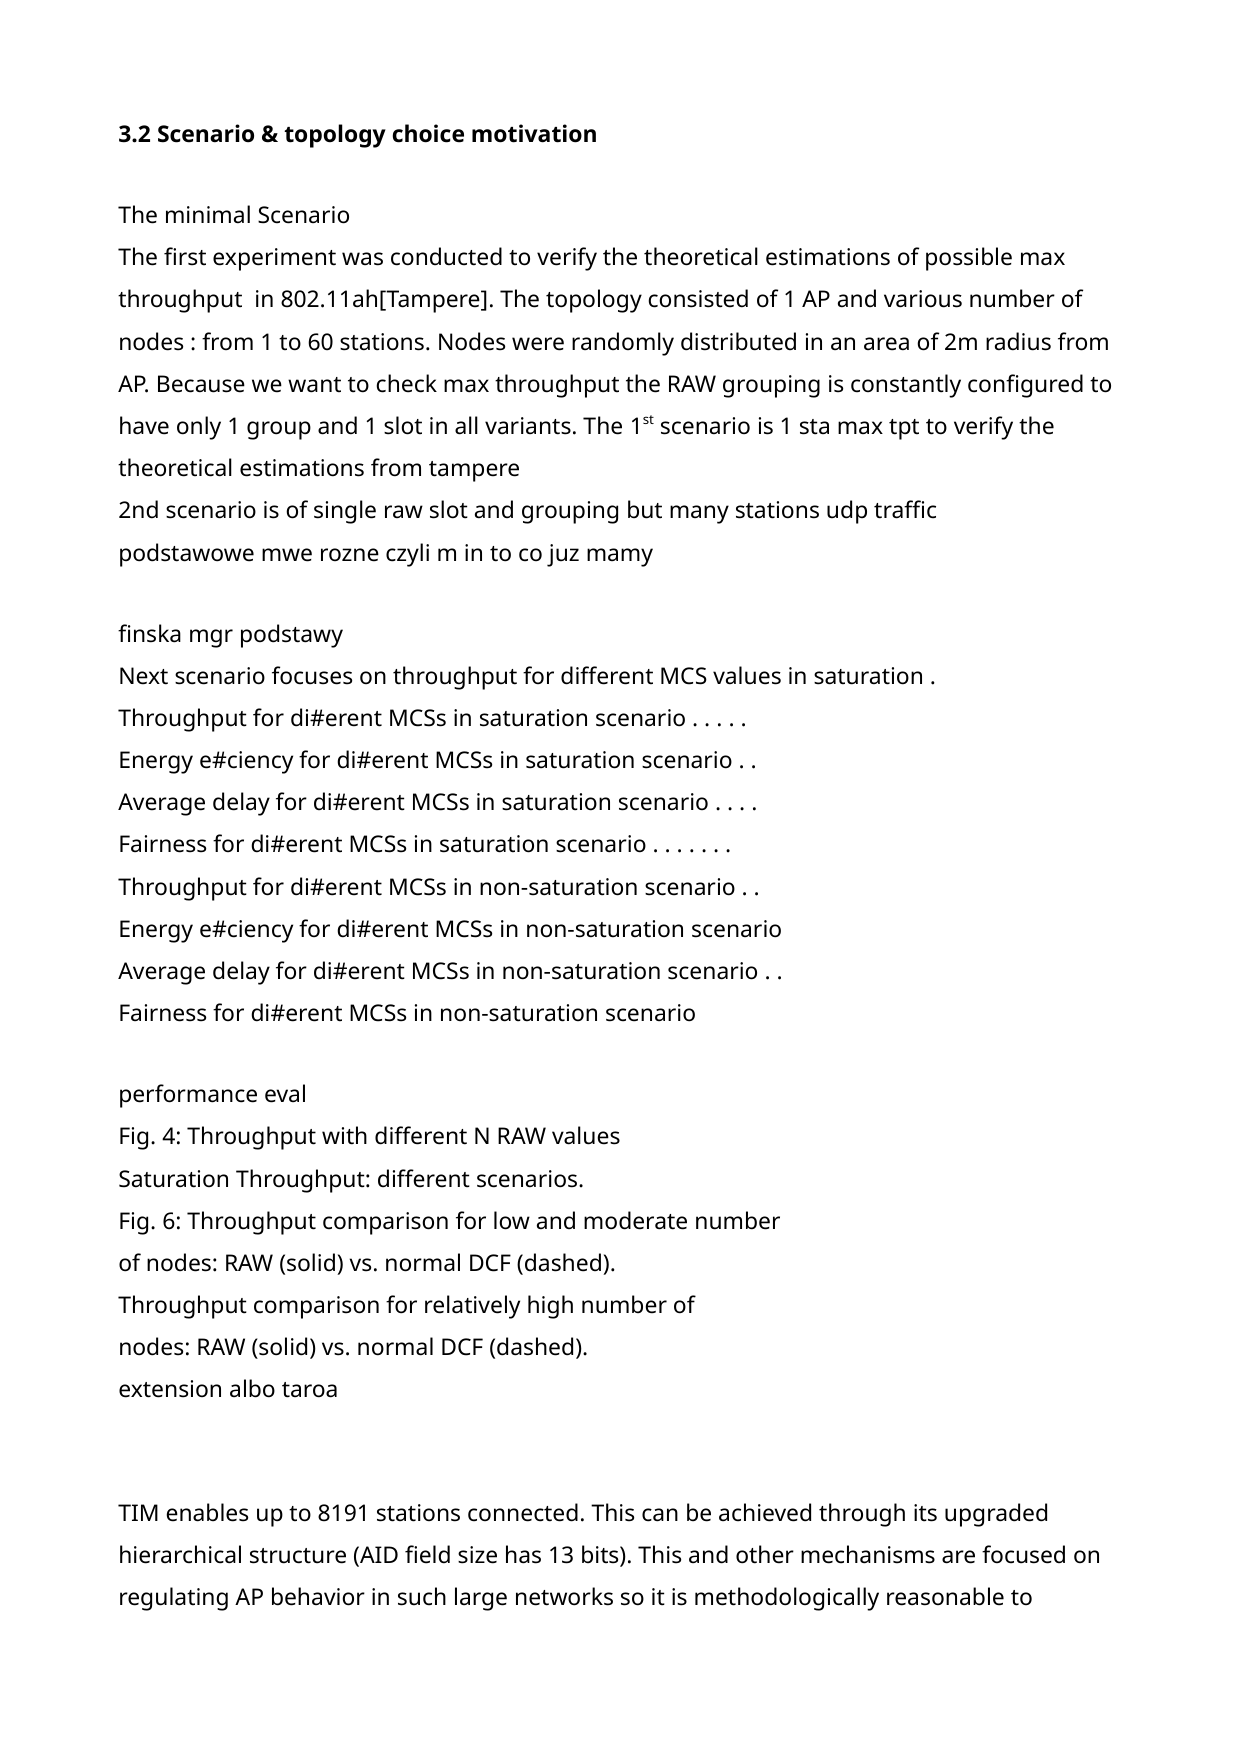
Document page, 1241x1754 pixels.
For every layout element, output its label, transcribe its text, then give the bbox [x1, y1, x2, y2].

text Energy e#ciency for di#erent MCSs in non-saturation scenario [118, 913, 1122, 944]
text The first experiment was conducted to verify the theoretical estimations of possible max throughput in 802.11ah[Tampere]. The topology consisted of 1 AP and various number of nodes : from 1 to 60 stations. Nodes were randomly distributed in an area of 2m radius from AP. Because we want to check max throughput the RAW grouping is constantly configured to have only 1 group and 1 slot in all variants. The 1st scenario is 1 sta max tpt to verify the theoretical estimations from tampere [118, 241, 1122, 483]
text Next scenario focuses on throughput for different MCS values in saturation . [118, 660, 1122, 691]
text Saturation Throughput: different scenarios. [118, 1162, 1122, 1194]
text The minimal Scenario [118, 199, 1122, 230]
text Fairness for di#erent MCSs in non-saturation scenario [118, 997, 1122, 1028]
text finska mgr podstawy [118, 617, 1122, 649]
text Throughput comparison for relatively high number of [118, 1289, 1122, 1320]
text extension albo taroa [118, 1373, 1122, 1405]
text of nodes: RAW (solid) vs. normal DCF (dashed). [118, 1247, 1122, 1278]
text 3.2 Scenario & topology choice motivation [118, 118, 1122, 149]
text nodes: RAW (solid) vs. normal DCF (dashed). [118, 1331, 1122, 1362]
text Throughput for di#erent MCSs in non-saturation scenario . . [118, 871, 1122, 902]
text Average delay for di#erent MCSs in non-saturation scenario . . [118, 955, 1122, 986]
text 2nd scenario is of single raw slot and grouping but many stations udp traffic [118, 494, 1122, 526]
text Fig. 6: Throughput comparison for low and moderate number [118, 1205, 1122, 1236]
text podstawowe mwe rozne czyli m in to co juz mamy [118, 537, 1122, 568]
text Energy e#ciency for di#erent MCSs in saturation scenario . . [118, 744, 1122, 775]
text Throughput for di#erent MCSs in saturation scenario . . . . . [118, 702, 1122, 733]
text TIM enables up to 8191 stations connected. This can be achieved through its upgraded hierarchical structure (AID field size has 13 bits). This and other mechanisms are focused on regulating AP behavior in such large networks so it is methodologically reasonable to [118, 1497, 1122, 1612]
text Average delay for di#erent MCSs in saturation scenario . . . . [118, 786, 1122, 817]
text performance eval [118, 1078, 1122, 1109]
text Fairness for di#erent MCSs in saturation scenario . . . . . . . [118, 828, 1122, 860]
text Fig. 4: Throughput with different N RAW values [118, 1120, 1122, 1152]
